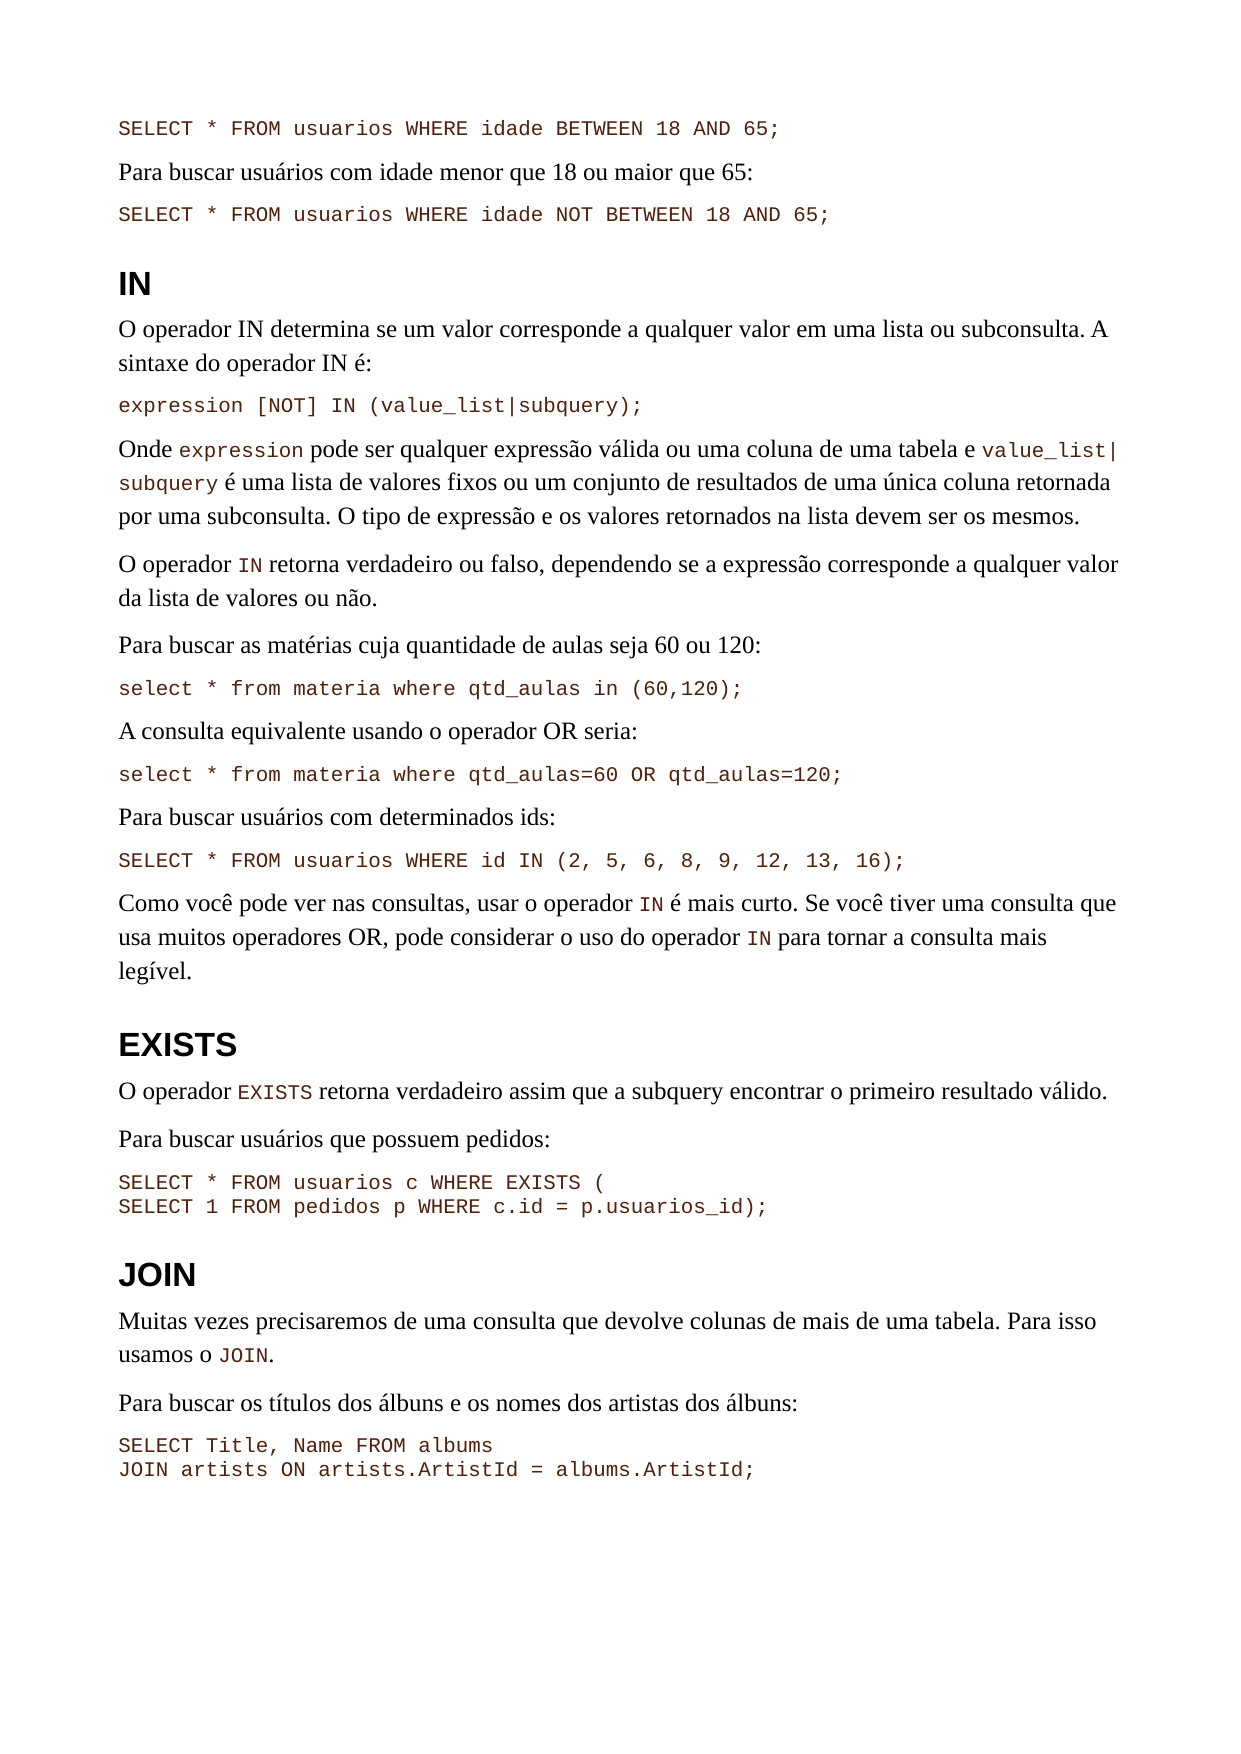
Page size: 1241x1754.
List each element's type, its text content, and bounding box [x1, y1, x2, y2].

text Onde expression pode ser qualquer expressão válida ou uma coluna de uma tabela e value_list|subquery é uma lista de valores fixos ou um conjunto de resultados de uma única coluna retornada por uma subconsulta. O tipo de expressão e os valores retornados na lista devem ser os mesmos. [118, 434, 1122, 530]
text JOIN artists ON artists.ArtistId = albums.ArtistId; [118, 1459, 1122, 1482]
subtitle IN [118, 263, 1122, 302]
text expression [NOT] IN (value_list|subquery); [118, 395, 1122, 419]
text SELECT * FROM usuarios WHERE id IN (2, 5, 6, 8, 9, 12, 13, 16); [118, 850, 1122, 874]
text SELECT * FROM usuarios WHERE idade BETWEEN 18 AND 65; [118, 118, 1122, 142]
text O operador EXISTS retorna verdadeiro assim que a subquery encontrar o primeiro resultado válido. [118, 1076, 1122, 1105]
text SELECT Title, Name FROM albums [118, 1435, 1122, 1459]
text O operador IN retorna verdadeiro ou falso, dependendo se a expressão corresponde a qualquer valor da lista de valores ou não. [118, 549, 1122, 612]
text SELECT 1 FROM pedidos p WHERE c.id = p.usuarios_id); [118, 1196, 1122, 1219]
text Para buscar os títulos dos álbuns e os nomes dos artistas dos álbuns: [118, 1388, 1122, 1416]
text select * from materia where qtd_aulas in (60,120); [118, 678, 1122, 702]
subtitle JOIN [118, 1255, 1122, 1293]
text SELECT * FROM usuarios c WHERE EXISTS ( [118, 1172, 1122, 1196]
text Para buscar usuários com idade menor que 18 ou maior que 65: [118, 157, 1122, 185]
text SELECT * FROM usuarios WHERE idade NOT BETWEEN 18 AND 65; [118, 204, 1122, 228]
text select * from materia where qtd_aulas=60 OR qtd_aulas=120; [118, 764, 1122, 788]
text A consulta equivalente usando o operador OR seria: [118, 716, 1122, 745]
text O operador IN determina se um valor corresponde a qualquer valor em uma lista ou subconsulta. A sintaxe do operador IN é: [118, 314, 1122, 376]
text Como você pode ver nas consultas, usar o operador IN é mais curto. Se você tiver uma consulta que usa muitos operadores OR, pode considerar o uso do operador IN para tornar a consulta mais legível. [118, 888, 1122, 985]
text Para buscar usuários com determinados ids: [118, 802, 1122, 831]
text Para buscar usuários que possuem pedidos: [118, 1124, 1122, 1153]
text Para buscar as matérias cuja quantidade de aulas seja 60 ou 120: [118, 630, 1122, 659]
text Muitas vezes precisaremos de uma consulta que devolve colunas de mais de uma tabela. Para isso usamos o JOIN. [118, 1306, 1122, 1369]
subtitle EXISTS [118, 1025, 1122, 1063]
